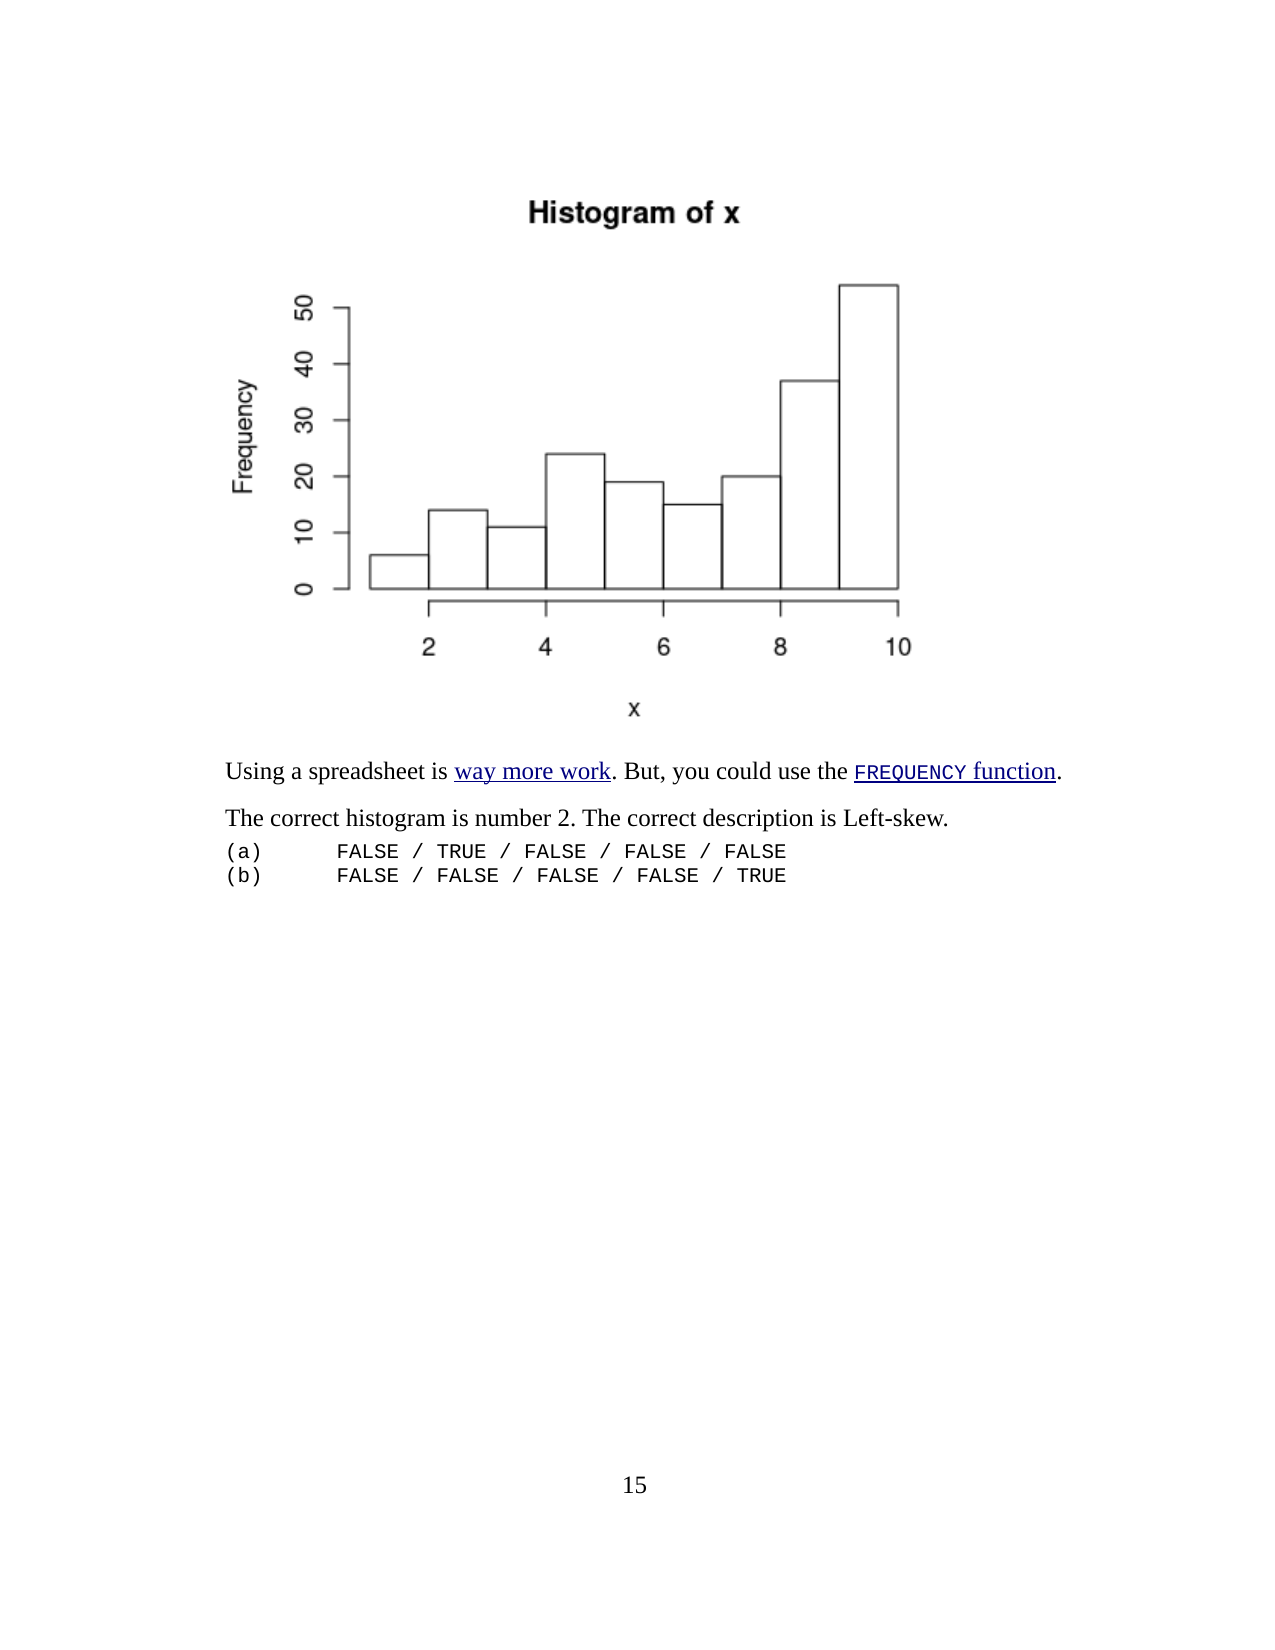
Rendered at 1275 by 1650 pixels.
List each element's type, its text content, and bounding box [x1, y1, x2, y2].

list The correct histogram is number 2. The correct description is Left-skew. [187, 803, 1125, 832]
picture [225, 150, 983, 756]
list Using a spreadsheet is way more work. But, you could use the FREQUENCY function. [187, 150, 1125, 786]
list FALSE / FALSE / FALSE / FALSE / TRUE [225, 865, 1125, 888]
list FALSE / TRUE / FALSE / FALSE / FALSE [225, 841, 1125, 865]
